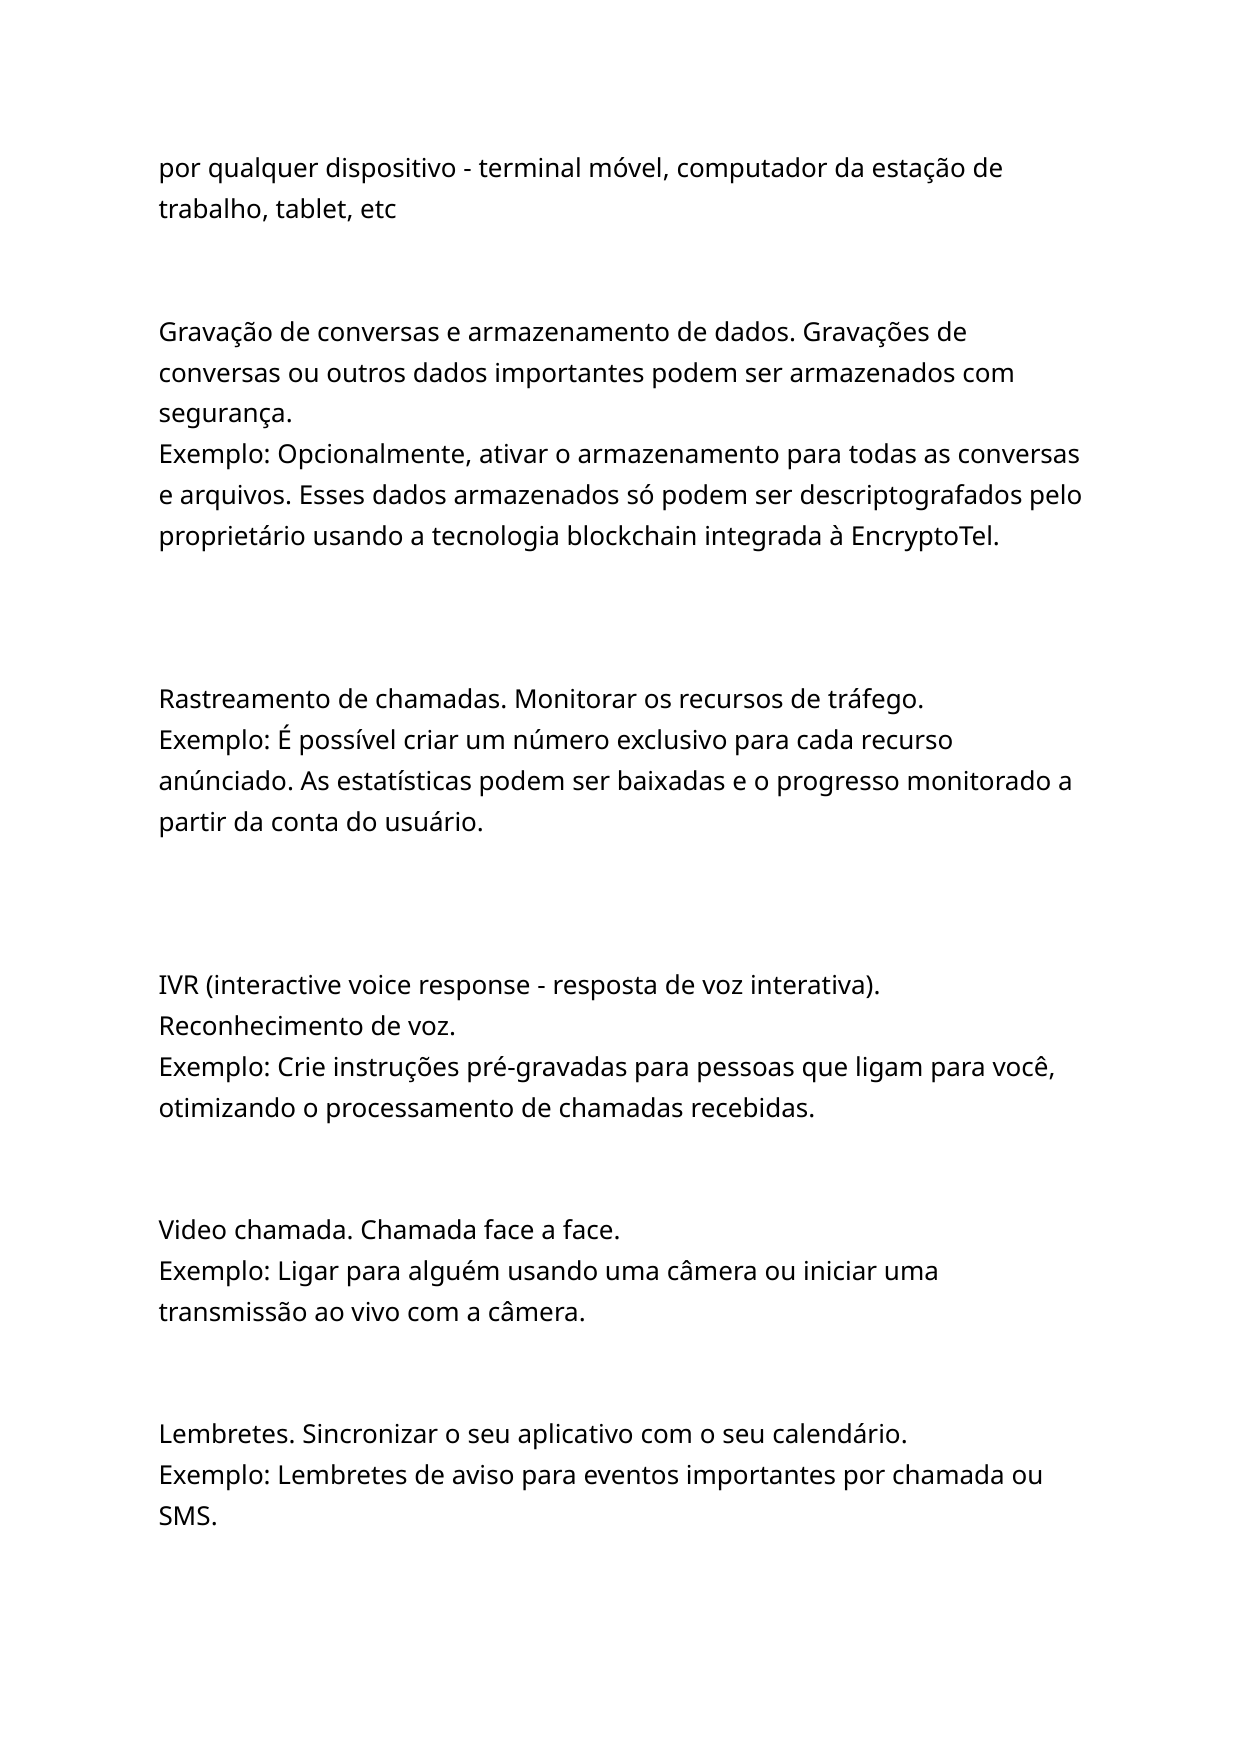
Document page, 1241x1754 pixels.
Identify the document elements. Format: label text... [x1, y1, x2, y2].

text Gravação de conversas e armazenamento de dados. Gravações de conversas ou outros dados importantes podem ser armazenados com segurança. Exemplo: Opcionalmente, ativar o armazenamento para todas as conversas e arquivos. Esses dados armazenados só podem ser descriptografados pelo proprietário usando a tecnologia blockchain integrada à EncryptoTel. [158, 313, 1090, 594]
text IVR (interactive voice response - resposta de voz interativa). Reconhecimento de voz. Exemplo: Crie instruções pré-gravadas para pessoas que ligam para você, otimizando o processamento de chamadas recebidas. [158, 967, 1090, 1125]
text Video chamada. Chamada face a face. Exemplo: Ligar para alguém usando uma câmera ou iniciar uma transmissão ao vivo com a câmera. [158, 1212, 1090, 1329]
text Rastreamento de chamadas. Monitorar os recursos de tráfego. Exemplo: É possível criar um número exclusivo para cada recurso anúnciado. As estatísticas podem ser baixadas e o progresso monitorado a partir da conta do usuário. [158, 681, 1090, 880]
text Lembretes. Sincronizar o seu aplicativo com o seu calendário. Exemplo: Lembretes de aviso para eventos importantes por chamada ou SMS. [158, 1416, 1090, 1533]
text por qualquer dispositivo - terminal móvel, computador da estação de trabalho, tablet, etc [158, 150, 1090, 226]
